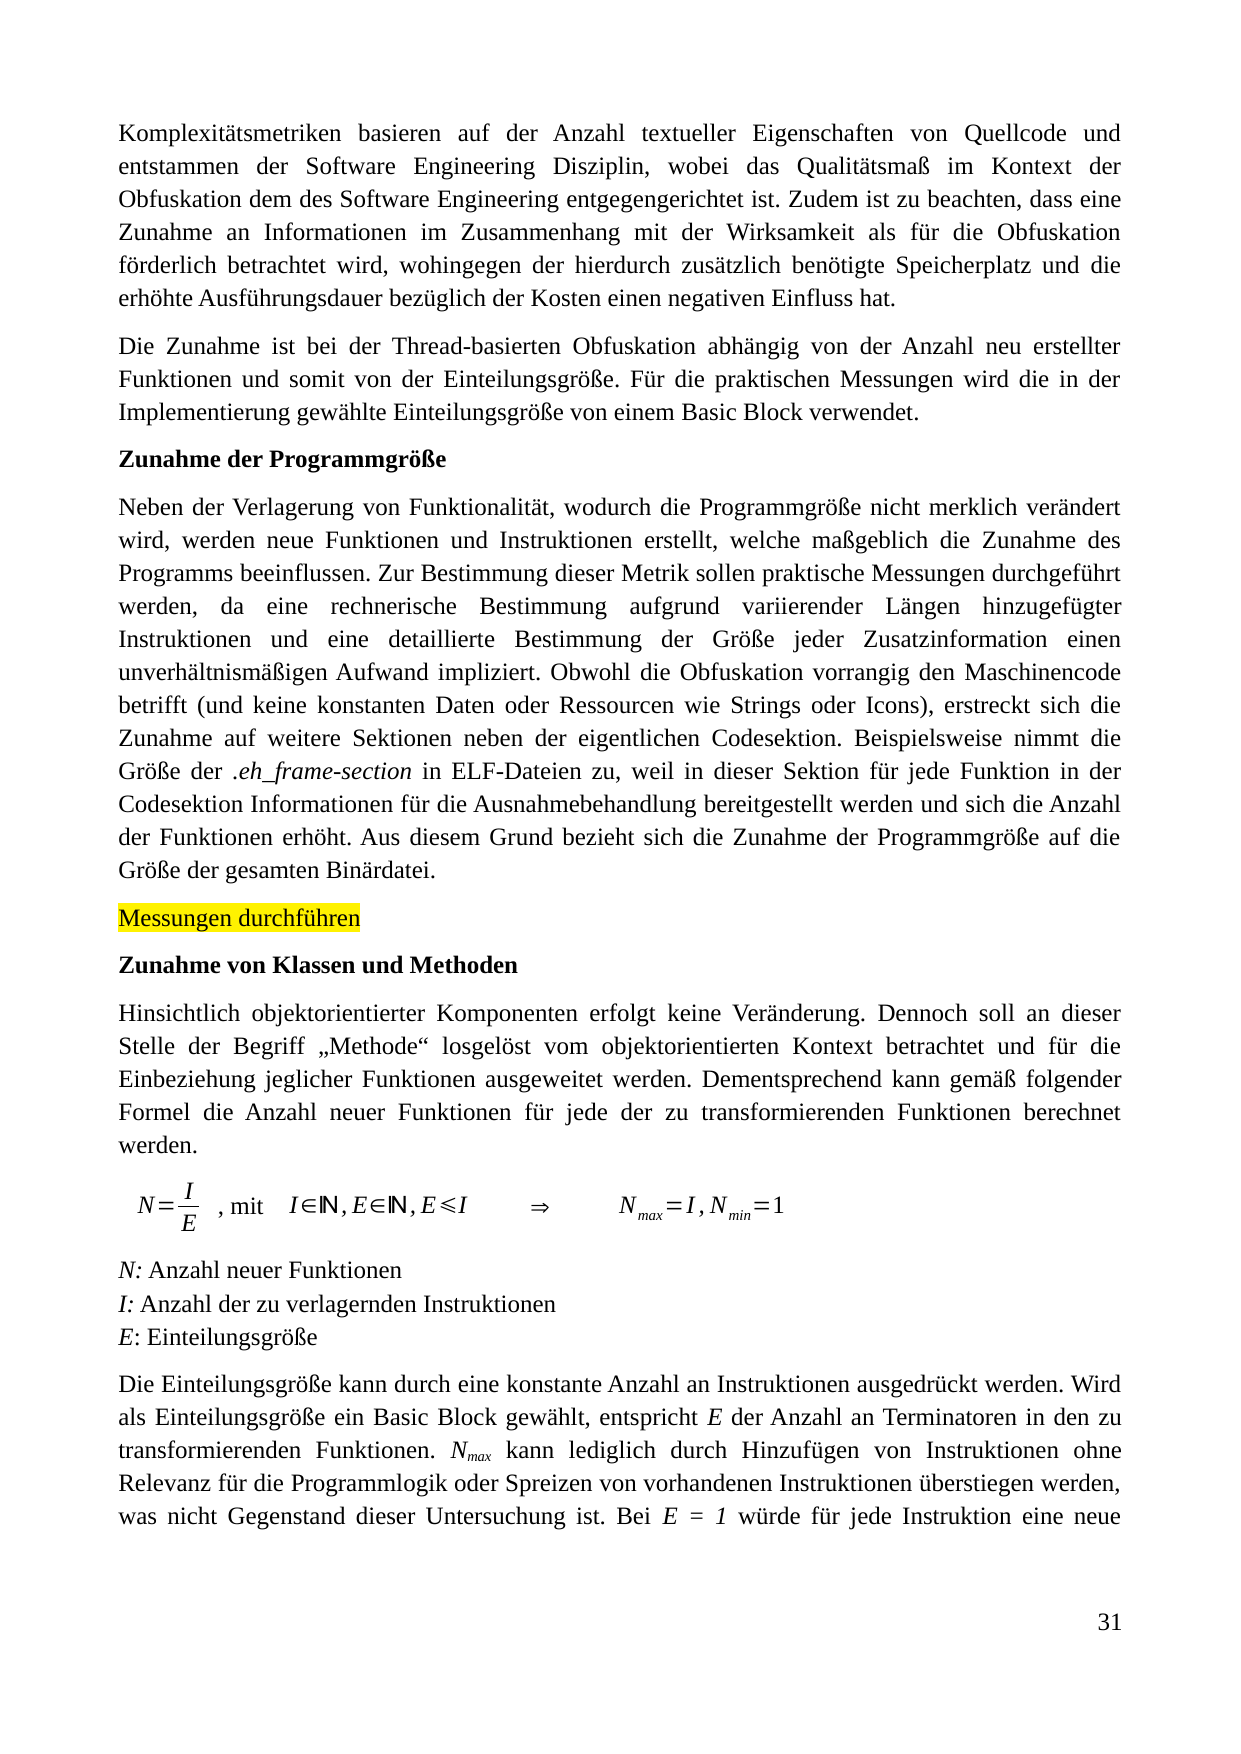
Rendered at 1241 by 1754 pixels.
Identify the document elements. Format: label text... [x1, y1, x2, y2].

text N: Anzahl neuer Funktionen I: Anzahl der zu verlagernden Instruktionen E: Einteilungsgröße [118, 1256, 1122, 1350]
text Die Zunahme ist bei der Thread-basierten Obfuskation abhängig von der Anzahl neu erstellter Funktionen und somit von der Einteilungsgröße. Für die praktischen Messungen wird die in der Implementierung gewählte Einteilungsgröße von einem Basic Block verwendet. [118, 331, 1122, 426]
text Die Einteilungsgröße kann durch eine konstante Anzahl an Instruktionen ausgedrückt werden. Wird als Einteilungsgröße ein Basic Block gewählt, entspricht E der Anzahl an Terminatoren in den zu transformierenden Funktionen. Nmax kann lediglich durch Hinzufügen von Instruktionen ohne Relevanz für die Programmlogik oder Spreizen von vorhandenen Instruktionen überstiegen werden, was nicht Gegenstand dieser Untersuchung ist. Bei E = 1 würde für jede Instruktion eine neue [118, 1369, 1122, 1530]
text , mit [118, 1178, 1122, 1237]
text Komplexitätsmetriken basieren auf der Anzahl textueller Eigenschaften von Quellcode und entstammen der Software Engineering Disziplin, wobei das Qualitätsmaß im Kontext der Obfuskation dem des Software Engineering entgegengerichtet ist. Zudem ist zu beachten, dass eine Zunahme an Informationen im Zusammenhang mit der Wirksamkeit als für die Obfuskation förderlich betrachtet wird, wohingegen der hierdurch zusätzlich benötigte Speicherplatz und die erhöhte Ausführungsdauer bezüglich der Kosten einen negativen Einfluss hat. [118, 118, 1122, 312]
text Neben der Verlagerung von Funktionalität, wodurch die Programmgröße nicht merklich verändert wird, werden neue Funktionen und Instruktionen erstellt, welche maßgeblich die Zunahme des Programms beeinflussen. Zur Bestimmung dieser Metrik sollen praktische Messungen durchgeführt werden, da eine rechnerische Bestimmung aufgrund variierender Längen hinzugefügter Instruktionen und eine detaillierte Bestimmung der Größe jeder Zusatzinformation einen unverhältnismäßigen Aufwand impliziert. Obwohl die Obfuskation vorrangig den Maschinencode betrifft (und keine konstanten Daten oder Ressourcen wie Strings oder Icons), erstreckt sich die Zunahme auf weitere Sektionen neben der eigentlichen Codesektion. Beispielsweise nimmt die Größe der .eh_frame-section in ELF-Dateien zu, weil in dieser Sektion für jede Funktion in der Codesektion Informationen für die Ausnahmebehandlung bereitgestellt werden und sich die Anzahl der Funktionen erhöht. Aus diesem Grund bezieht sich die Zunahme der Programmgröße auf die Größe der gesamten Binärdatei. [118, 492, 1122, 884]
text Messungen durchführen [118, 903, 1122, 932]
text Hinsichtlich objektorientierter Komponenten erfolgt keine Veränderung. Dennoch soll an dieser Stelle der Begriff „Methode“ losgelöst vom objektorientierten Kontext betrachtet und für die Einbeziehung jeglicher Funktionen ausgeweitet werden. Dementsprechend kann gemäß folgender Formel die Anzahl neuer Funktionen für jede der zu transformierenden Funktionen berechnet werden. [118, 998, 1122, 1159]
text Zunahme der Programmgröße [118, 444, 1122, 473]
text Zunahme von Klassen und Methoden [118, 951, 1122, 979]
